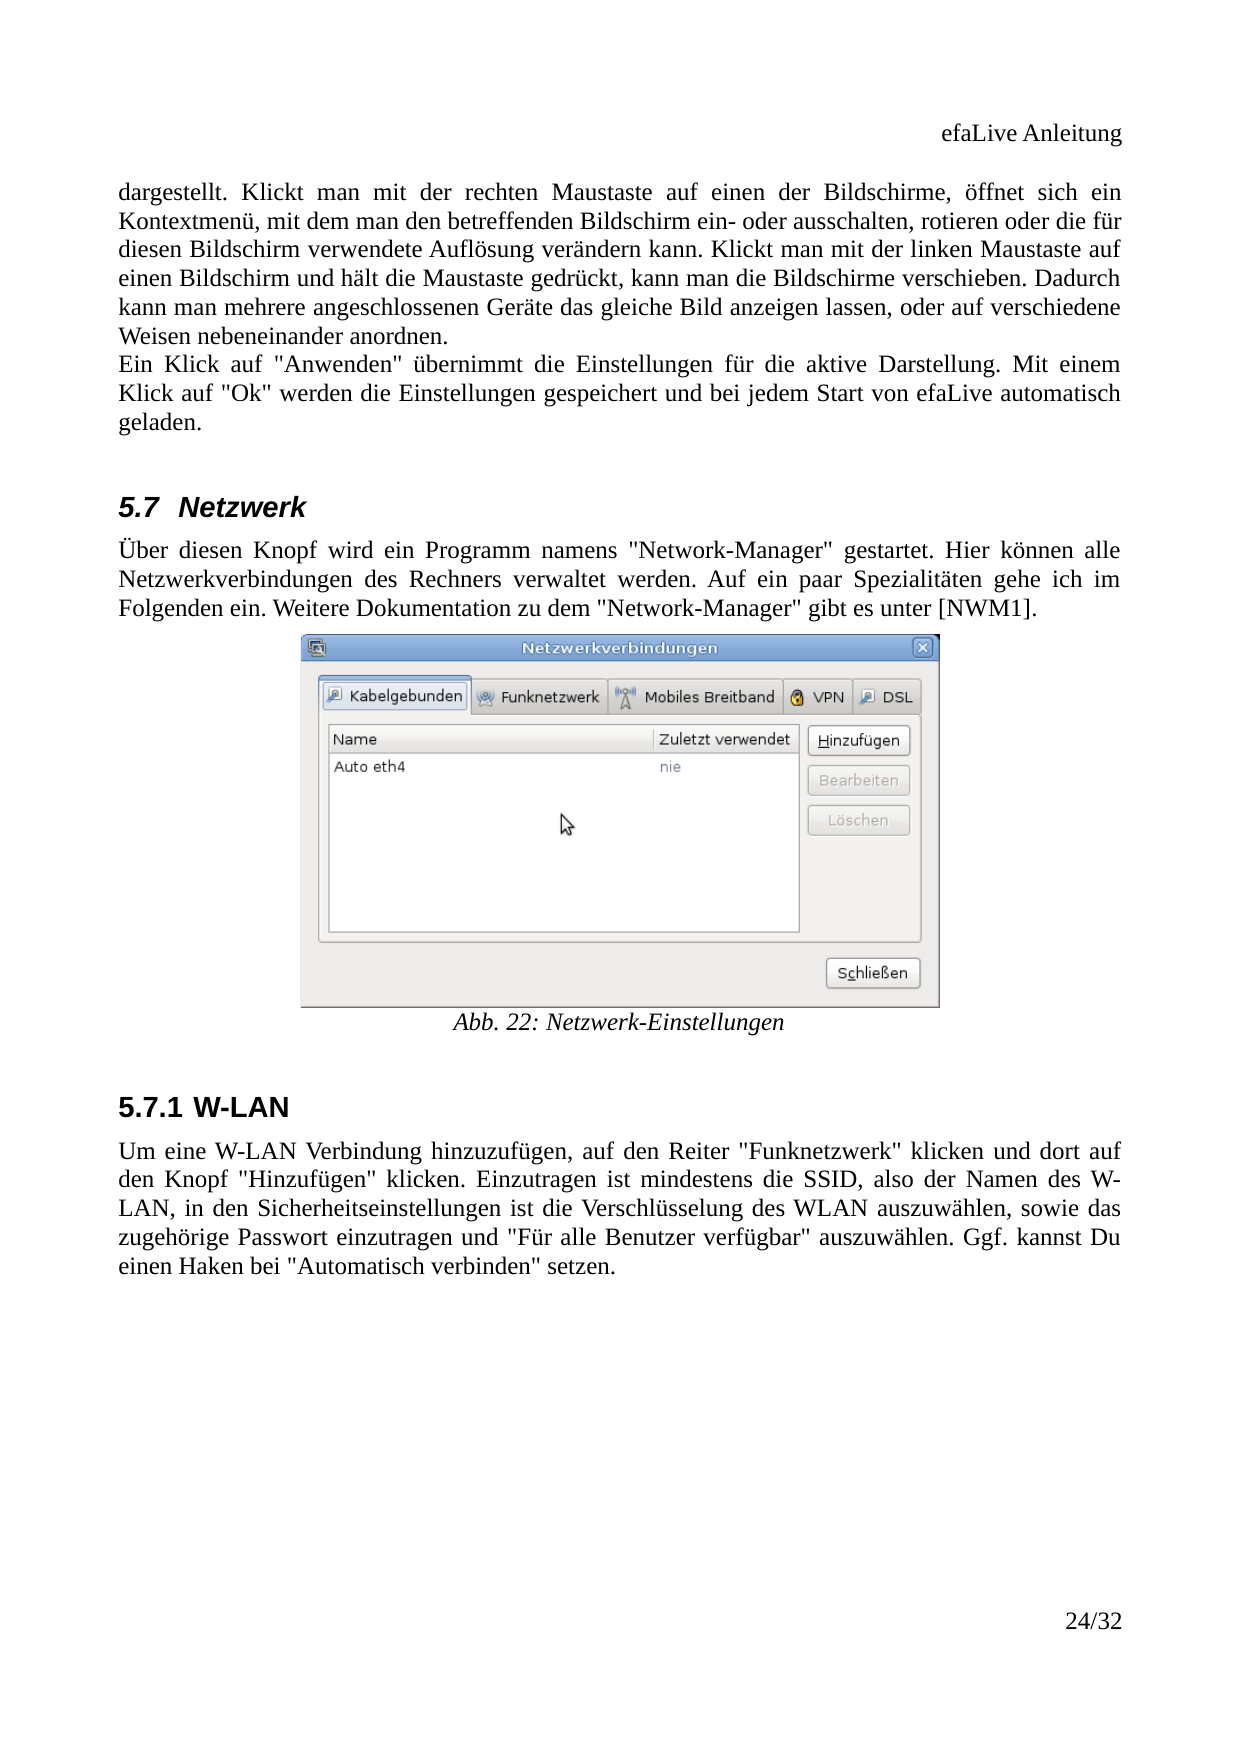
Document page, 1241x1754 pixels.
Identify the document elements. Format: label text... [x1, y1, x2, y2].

text Ein Klick auf "Anwenden" übernimmt die Einstellungen für die aktive Darstellung. Mit einem Klick auf "Ok" werden die Einstellungen gespeichert und bei jedem Start von efaLive automatisch geladen. [118, 349, 1122, 436]
text Abb. 22: Netzwerk-Einstellungen [301, 1008, 939, 1036]
subtitle W-LAN [118, 1090, 1122, 1123]
text Um eine W-LAN Verbindung hinzuzufügen, auf den Reiter "Funknetzwerk" klicken und dort auf den Knopf "Hinzufügen" klicken. Einzutragen ist mindestens die SSID, also der Namen des W-LAN, in den Sicherheitseinstellungen ist die Verschlüsselung des WLAN auszuwählen, sowie das zugehörige Passwort einzutragen und "Für alle Benutzer verfügbar" auszuwählen. Ggf. kannst Du einen Haken bei "Automatisch verbinden" setzen. [118, 1136, 1122, 1279]
text dargestellt. Klickt man mit der rechten Maustaste auf einen der Bildschirme, öffnet sich ein Kontextmenü, mit dem man den betreffenden Bildschirm ein- oder ausschalten, rotieren oder die für diesen Bildschirm verwendete Auflösung verändern kann. Klickt man mit der linken Maustaste auf einen Bildschirm und hält die Maustaste gedrückt, kann man die Bildschirme verschieben. Dadurch kann man mehrere angeschlossenen Geräte das gleiche Bild anzeigen lassen, oder auf verschiedene Weisen nebeneinander anordnen. [118, 177, 1122, 349]
text Über diesen Knopf wird ein Programm namens "Network-Manager" gestartet. Hier können alle Netzwerkverbindungen des Rechners verwaltet werden. Auf ein paar Spezialitäten gehe ich im Folgenden ein. Weitere Dokumentation zu dem "Network-Manager" gibt es unter [NWM1]. [118, 536, 1122, 622]
subtitle Netzwerk [118, 489, 1122, 523]
picture [300, 634, 940, 1008]
